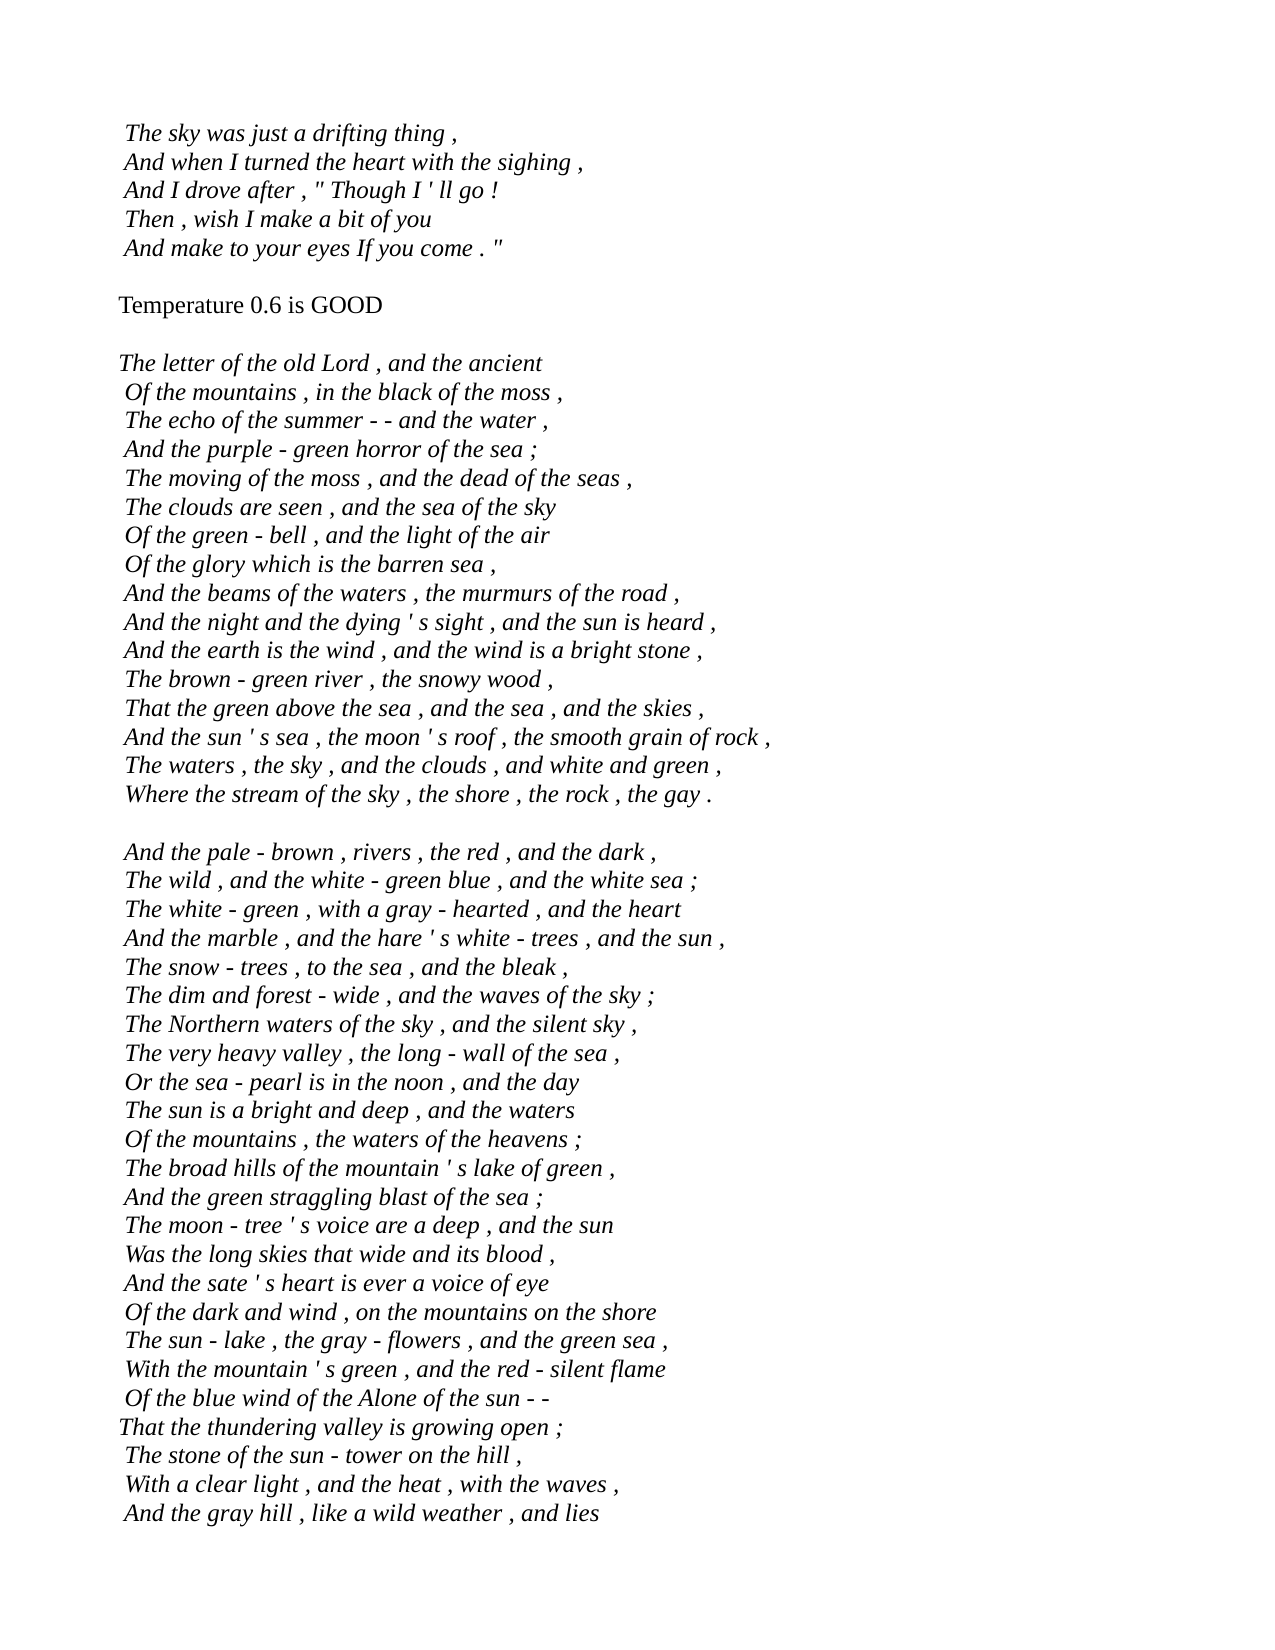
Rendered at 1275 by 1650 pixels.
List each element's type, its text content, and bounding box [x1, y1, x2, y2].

text The moving of the moss , and the dead of the seas , [118, 463, 1157, 492]
text The echo of the summer - - and the water , [118, 406, 1157, 434]
text And when I turned the heart with the sighing , [118, 147, 1157, 176]
text The sun - lake , the gray - flowers , and the green sea , [118, 1326, 1157, 1354]
text With a clear light , and the heat , with the waves , [118, 1469, 1157, 1498]
text The Northern waters of the sky , and the silent sky , [118, 1009, 1157, 1038]
text Where the stream of the sky , the shore , the rock , the gay . [118, 779, 1157, 808]
text The sun is a bright and deep , and the waters [118, 1096, 1157, 1124]
text And the beams of the waters , the murmurs of the road , [118, 578, 1157, 607]
text Of the glory which is the barren sea , [118, 549, 1157, 578]
text The clouds are seen , and the sea of the sky [118, 492, 1157, 521]
text Then , wish I make a bit of you [118, 204, 1157, 233]
text The dim and forest - wide , and the waves of the sky ; [118, 981, 1157, 1009]
text That the green above the sea , and the sea , and the skies , [118, 693, 1157, 722]
text Of the mountains , in the black of the moss , [118, 377, 1157, 406]
text Of the green - bell , and the light of the air [118, 521, 1157, 549]
text With the mountain ' s green , and the red - silent flame [118, 1354, 1157, 1383]
text The broad hills of the mountain ' s lake of green , [118, 1153, 1157, 1182]
text And the night and the dying ' s sight , and the sun is heard , [118, 607, 1157, 636]
text The wild , and the white - green blue , and the white sea ; [118, 866, 1157, 894]
text The snow - trees , to the sea , and the bleak , [118, 952, 1157, 981]
text The waters , the sky , and the clouds , and white and green , [118, 751, 1157, 779]
text The letter of the old Lord , and the ancient [118, 348, 1157, 377]
text That the thundering valley is growing open ; [118, 1412, 1157, 1441]
text And the gray hill , like a wild weather , and lies [118, 1498, 1157, 1527]
text And make to your eyes If you come . " [118, 233, 1157, 262]
text Of the blue wind of the Alone of the sun - - [118, 1383, 1157, 1412]
text And the earth is the wind , and the wind is a bright stone , [118, 636, 1157, 664]
text And the pale - brown , rivers , the red , and the dark , [118, 837, 1157, 866]
text And the sate ' s heart is ever a voice of eye [118, 1268, 1157, 1297]
text And I drove after , " Though I ' ll go ! [118, 176, 1157, 204]
text Of the mountains , the waters of the heavens ; [118, 1124, 1157, 1153]
text The stone of the sun - tower on the hill , [118, 1441, 1157, 1469]
text Temperature 0.6 is GOOD [118, 291, 1157, 319]
text And the sun ' s sea , the moon ' s roof , the smooth grain of rock , [118, 722, 1157, 751]
text The moon - tree ' s voice are a deep , and the sun [118, 1211, 1157, 1239]
text The brown - green river , the snowy wood , [118, 664, 1157, 693]
text The very heavy valley , the long - wall of the sea , [118, 1038, 1157, 1067]
text Of the dark and wind , on the mountains on the shore [118, 1297, 1157, 1326]
text And the purple - green horror of the sea ; [118, 434, 1157, 463]
text The sky was just a drifting thing , [118, 118, 1157, 147]
text And the marble , and the hare ' s white - trees , and the sun , [118, 923, 1157, 952]
text The white - green , with a gray - hearted , and the heart [118, 894, 1157, 923]
text And the green straggling blast of the sea ; [118, 1182, 1157, 1211]
text Was the long skies that wide and its blood , [118, 1239, 1157, 1268]
text Or the sea - pearl is in the noon , and the day [118, 1067, 1157, 1096]
